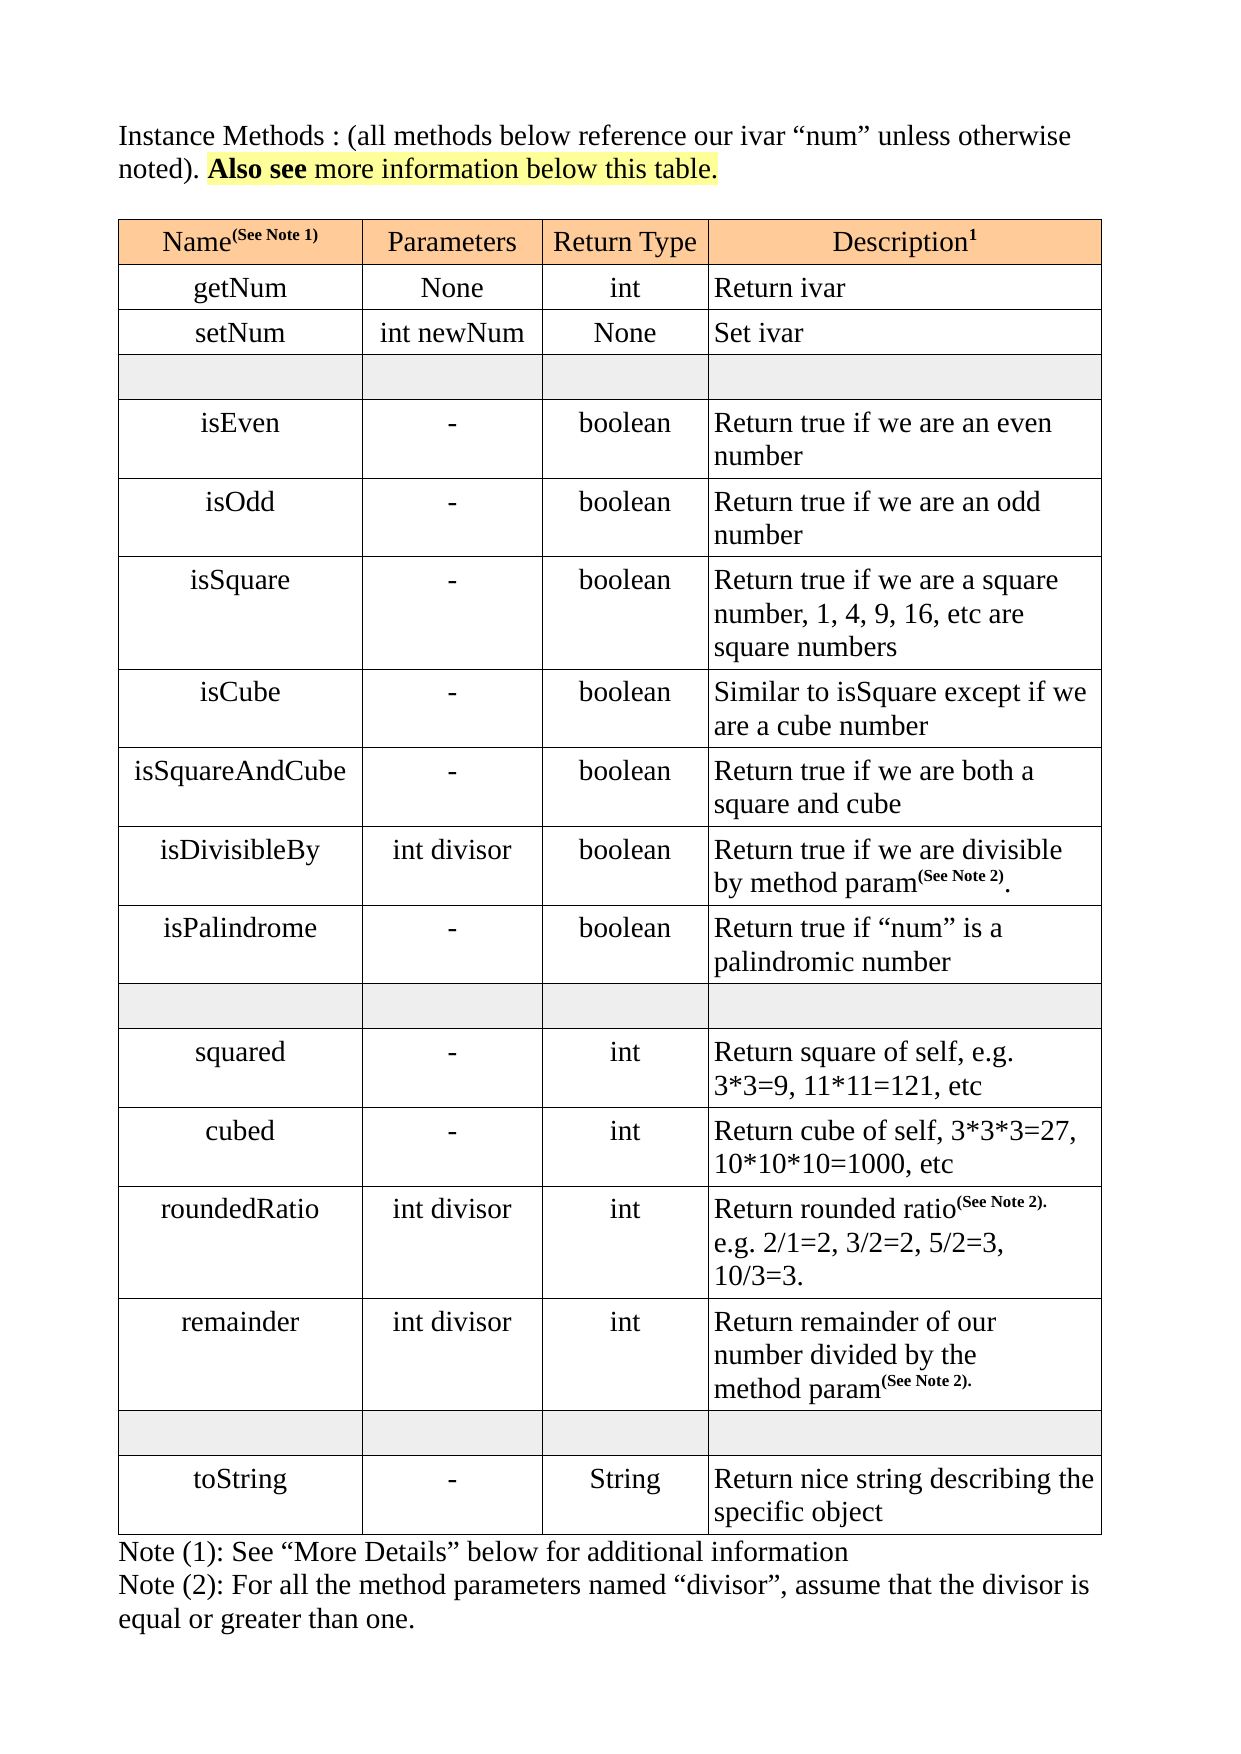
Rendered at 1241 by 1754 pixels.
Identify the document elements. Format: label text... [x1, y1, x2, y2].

table_cell [709, 984, 1101, 1028]
table_cell [363, 355, 542, 399]
table_cell boolean [543, 479, 708, 556]
table_header Return Type [543, 220, 708, 264]
table_cell Return rounded ratio(See Note 2). e.g. 2/1=2, 3/2=2, 5/2=3, 10/3=3. [709, 1187, 1101, 1298]
table_cell Return true if we are an even number [709, 400, 1101, 478]
table_cell [709, 355, 1101, 399]
table_header Name(See Note 1) [119, 220, 362, 264]
table_cell boolean [543, 748, 708, 826]
table_cell [709, 1411, 1101, 1455]
table_cell Return true if we are a square number, 1, 4, 9, 16, etc are square numbers [709, 557, 1101, 669]
table_cell int [543, 265, 708, 309]
table_cell isCube [119, 670, 362, 747]
table_cell roundedRatio [119, 1187, 362, 1298]
table_cell isSquareAndCube [119, 748, 362, 826]
table_cell Return true if “num” is a palindromic number [709, 906, 1101, 983]
text Instance Methods : (all methods below reference our ivar “num” unless otherwise noted). Also see more information below this table. [118, 118, 1122, 185]
table_cell [119, 984, 362, 1028]
table_cell [363, 1411, 542, 1455]
table_cell - [363, 748, 542, 826]
table_cell boolean [543, 827, 708, 904]
table_cell None [543, 310, 708, 354]
table_cell isDivisibleBy [119, 827, 362, 904]
table_cell [119, 1411, 362, 1455]
table_cell - [363, 557, 542, 669]
table_cell boolean [543, 400, 708, 478]
table_cell int divisor [363, 1187, 542, 1298]
table_cell int [543, 1299, 708, 1410]
table_cell Return true if we are divisible by method param(See Note 2). [709, 827, 1101, 904]
table_cell None [363, 265, 542, 309]
table_cell isPalindrome [119, 906, 362, 983]
table_cell String [543, 1456, 708, 1534]
table_cell isEven [119, 400, 362, 478]
table_cell boolean [543, 670, 708, 747]
table_cell - [363, 1029, 542, 1107]
table_cell - [363, 906, 542, 983]
table_cell Return true if we are an odd number [709, 479, 1101, 556]
table_cell [119, 355, 362, 399]
table_cell [543, 1411, 708, 1455]
table_cell - [363, 1108, 542, 1186]
table_header Parameters [363, 220, 542, 264]
table_cell int divisor [363, 827, 542, 904]
table_cell Set ivar [709, 310, 1101, 354]
table_cell remainder [119, 1299, 362, 1410]
table_cell boolean [543, 906, 708, 983]
table_cell [543, 984, 708, 1028]
table_cell setNum [119, 310, 362, 354]
table_cell int divisor [363, 1299, 542, 1410]
table_cell int newNum [363, 310, 542, 354]
text Note (2): For all the method parameters named “divisor”, assume that the divisor is equal or greater than one. [118, 1567, 1122, 1634]
table_cell squared [119, 1029, 362, 1107]
table_cell isSquare [119, 557, 362, 669]
table_cell Return true if we are both a square and cube [709, 748, 1101, 826]
table_cell Return remainder of our number divided by the method param(See Note 2). [709, 1299, 1101, 1410]
table_cell int [543, 1108, 708, 1186]
table_header Description1 [709, 220, 1101, 264]
table_cell - [363, 479, 542, 556]
table_cell getNum [119, 265, 362, 309]
table_cell int [543, 1029, 708, 1107]
table_cell Return ivar [709, 265, 1101, 309]
table_cell toString [119, 1456, 362, 1534]
table_cell Return square of self, e.g. 3*3=9, 11*11=121, etc [709, 1029, 1101, 1107]
table_cell - [363, 1456, 542, 1534]
table_cell - [363, 670, 542, 747]
table_cell isOdd [119, 479, 362, 556]
table_cell Return nice string describing the specific object [709, 1456, 1101, 1534]
table_cell cubed [119, 1108, 362, 1186]
text Note (1): See “More Details” below for additional information [118, 1534, 1122, 1567]
table_cell [543, 355, 708, 399]
table_cell Similar to isSquare except if we are a cube number [709, 670, 1101, 747]
table_cell int [543, 1187, 708, 1298]
table_cell - [363, 400, 542, 478]
table_cell Return cube of self, 3*3*3=27, 10*10*10=1000, etc [709, 1108, 1101, 1186]
table_cell [363, 984, 542, 1028]
table_cell boolean [543, 557, 708, 669]
